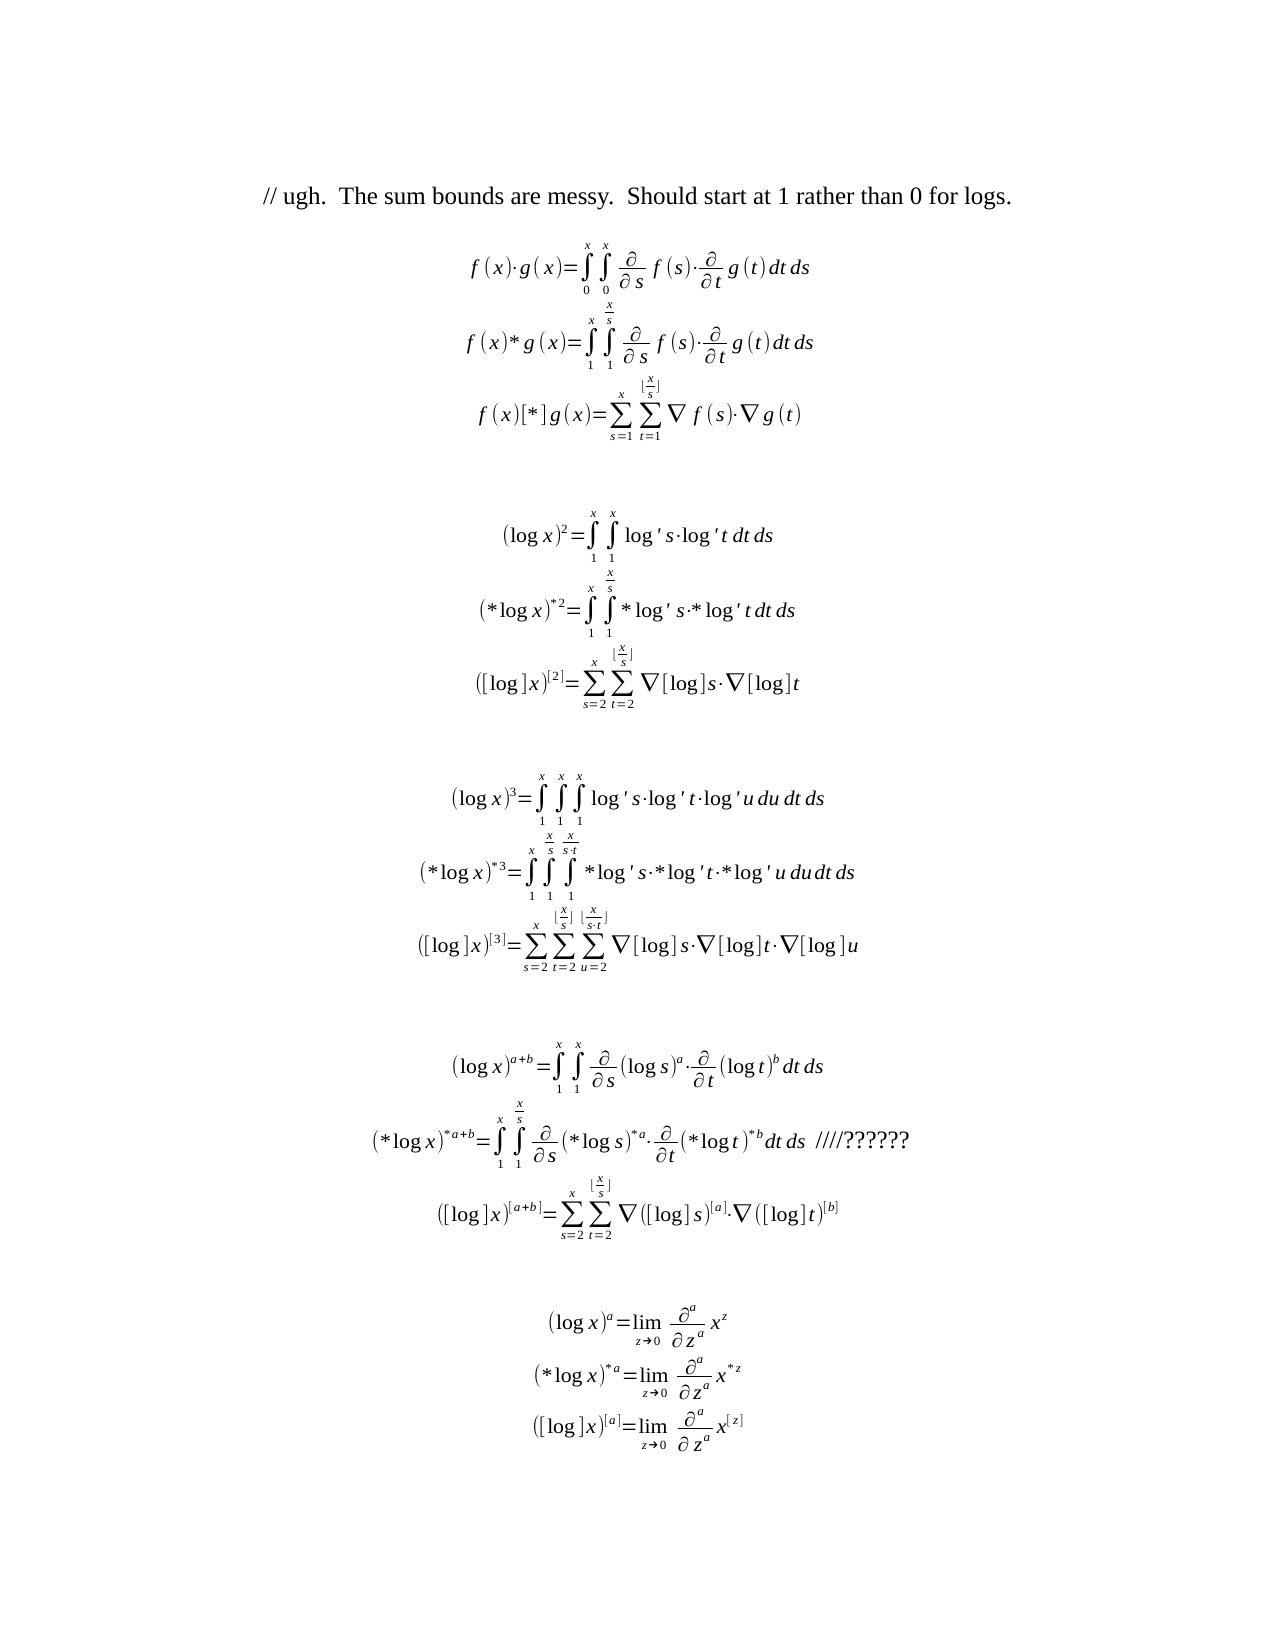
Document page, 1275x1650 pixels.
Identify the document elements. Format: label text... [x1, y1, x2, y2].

text // ugh. The sum bounds are messy. Should start at 1 rather than 0 for logs. [118, 181, 1157, 210]
text ////?????? [118, 1096, 1157, 1171]
